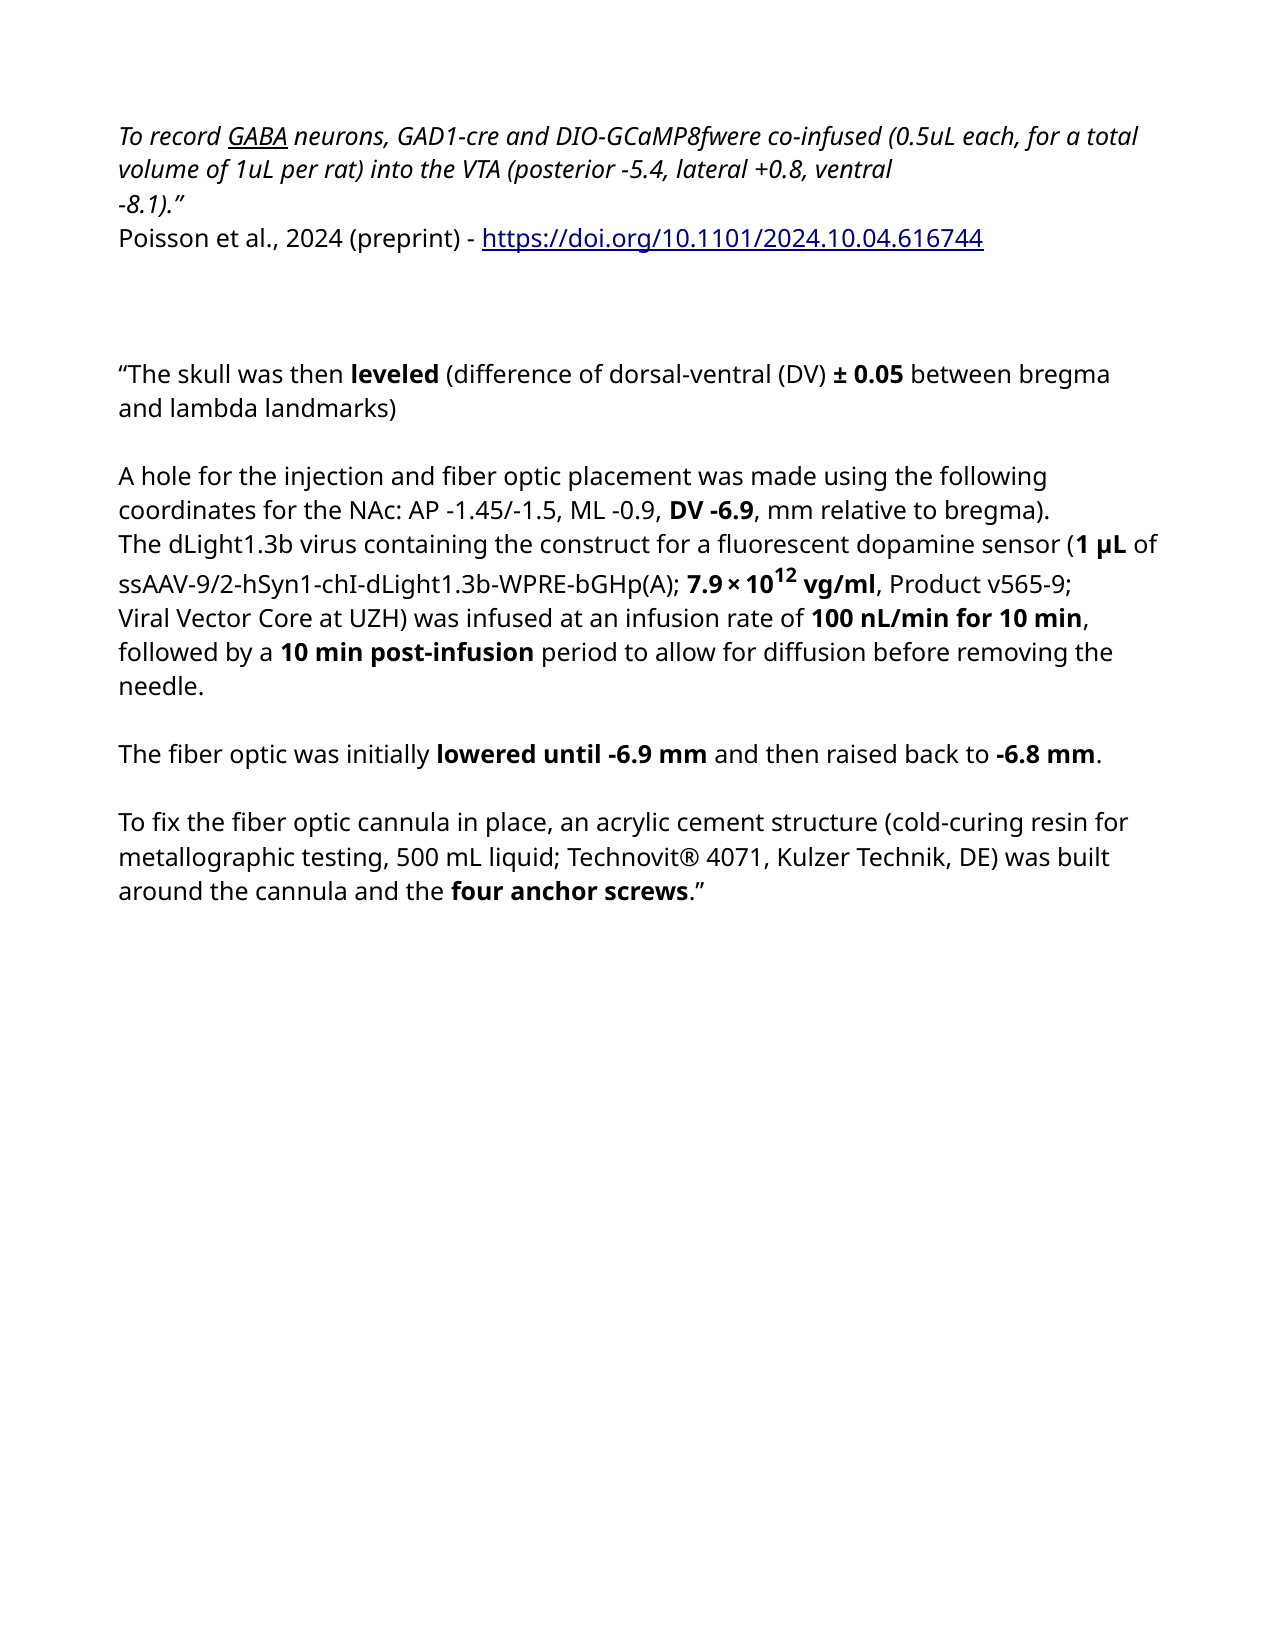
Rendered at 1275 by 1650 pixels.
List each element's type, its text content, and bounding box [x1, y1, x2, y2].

text To fix the fiber optic cannula in place, an acrylic cement structure (cold-curing resin for metallographic testing, 500 mL liquid; Technovit® 4071, Kulzer Technik, DE) was built around the cannula and the four anchor screws.” [118, 805, 1157, 907]
text A hole for the injection and fiber optic placement was made using the following coordinates for the NAc: AP -1.45/-1.5, ML -0.9, DV -6.9, mm relative to bregma). [118, 459, 1157, 527]
text The dLight1.3b virus containing the construct for a fluorescent dopamine sensor (1 μL of ssAAV-9/2-hSyn1-chI-dLight1.3b-WPRE-bGHp(A); 7.9 × 1012 vg/ml, Product v565-9; [118, 527, 1157, 601]
text The fiber optic was initially lowered until -6.9 mm and then raised back to -6.8 mm. [118, 737, 1157, 771]
text -8.1).” [118, 186, 1157, 220]
text Poisson et al., 2024 (preprint) - https://doi.org/10.1101/2024.10.04.616744 [118, 220, 1157, 254]
text To record GABA neurons, GAD1-cre and DIO-GCaMP8fwere co-infused (0.5uL each, for a total volume of 1uL per rat) into the VTA (posterior -5.4, lateral +0.8, ventral [118, 118, 1157, 186]
text “The skull was then leveled (difference of dorsal-ventral (DV) ± 0.05 between bregma and lambda landmarks) [118, 357, 1157, 425]
text Viral Vector Core at UZH) was infused at an infusion rate of 100 nL/min for 10 min, followed by a 10 min post-infusion period to allow for diffusion before removing the needle. [118, 601, 1157, 703]
